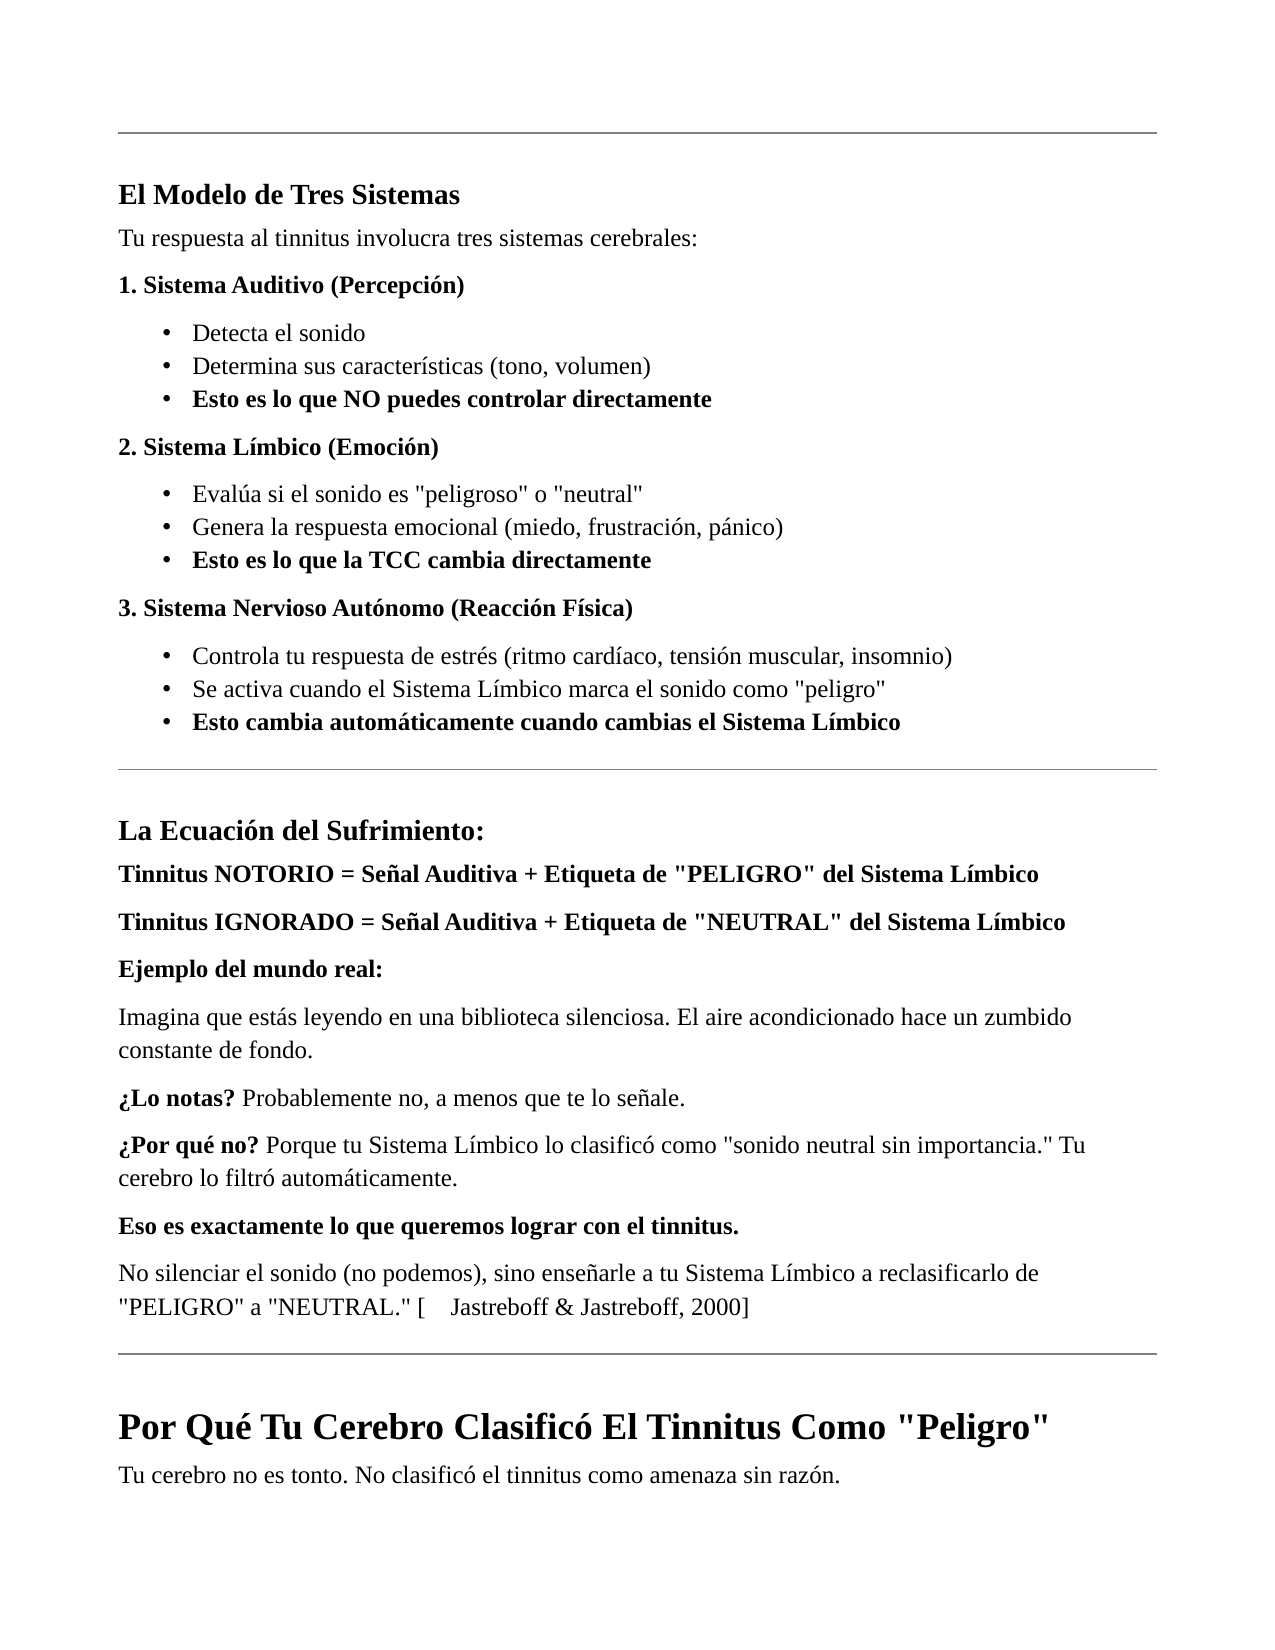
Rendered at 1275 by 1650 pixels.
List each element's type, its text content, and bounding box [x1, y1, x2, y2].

text Imagina que estás leyendo en una biblioteca silenciosa. El aire acondicionado hace un zumbido constante de fondo. [118, 1002, 1157, 1064]
subtitle La Ecuación del Sufrimiento: [118, 813, 1157, 847]
list Controla tu respuesta de estrés (ritmo cardíaco, tensión muscular, insomnio) [162, 641, 1157, 669]
subtitle El Modelo de Tres Sistemas [118, 177, 1157, 211]
list Evalúa si el sonido es "peligroso" o "neutral" [162, 479, 1157, 508]
list Esto es lo que NO puedes controlar directamente [162, 384, 1157, 413]
text 1. Sistema Auditivo (Percepción) [118, 271, 1157, 299]
list Esto es lo que la TCC cambia directamente [162, 546, 1157, 574]
subtitle Por Qué Tu Cerebro Clasificó El Tinnitus Como "Peligro" [118, 1404, 1157, 1447]
text 3. Sistema Nervioso Autónomo (Reacción Física) [118, 593, 1157, 622]
list Se activa cuando el Sistema Límbico marca el sonido como "peligro" [162, 674, 1157, 702]
text Tu cerebro no es tonto. No clasificó el tinnitus como amenaza sin razón. [118, 1460, 1157, 1489]
list Detecta el sonido [162, 318, 1157, 347]
list Genera la respuesta emocional (miedo, frustración, pánico) [162, 512, 1157, 541]
text ¿Lo notas? Probablemente no, a menos que te lo señale. [118, 1083, 1157, 1111]
text ¿Por qué no? Porque tu Sistema Límbico lo clasificó como "sonido neutral sin importancia." Tu cerebro lo filtró automáticamente. [118, 1130, 1157, 1192]
text Ejemplo del mundo real: [118, 954, 1157, 983]
text Tu respuesta al tinnitus involucra tres sistemas cerebrales: [118, 223, 1157, 252]
text 2. Sistema Límbico (Emoción) [118, 432, 1157, 461]
list Esto cambia automáticamente cuando cambias el Sistema Límbico [162, 707, 1157, 736]
text Eso es exactamente lo que queremos lograr con el tinnitus. [118, 1211, 1157, 1240]
list Determina sus características (tono, volumen) [162, 351, 1157, 380]
text No silenciar el sonido (no podemos), sino enseñarle a tu Sistema Límbico a reclasificarlo de "PELIGRO" a "NEUTRAL." [ Jastreboff & Jastreboff, 2000] [118, 1258, 1157, 1320]
text Tinnitus IGNORADO = Señal Auditiva + Etiqueta de "NEUTRAL" del Sistema Límbico [118, 907, 1157, 936]
text Tinnitus NOTORIO = Señal Auditiva + Etiqueta de "PELIGRO" del Sistema Límbico [118, 859, 1157, 888]
